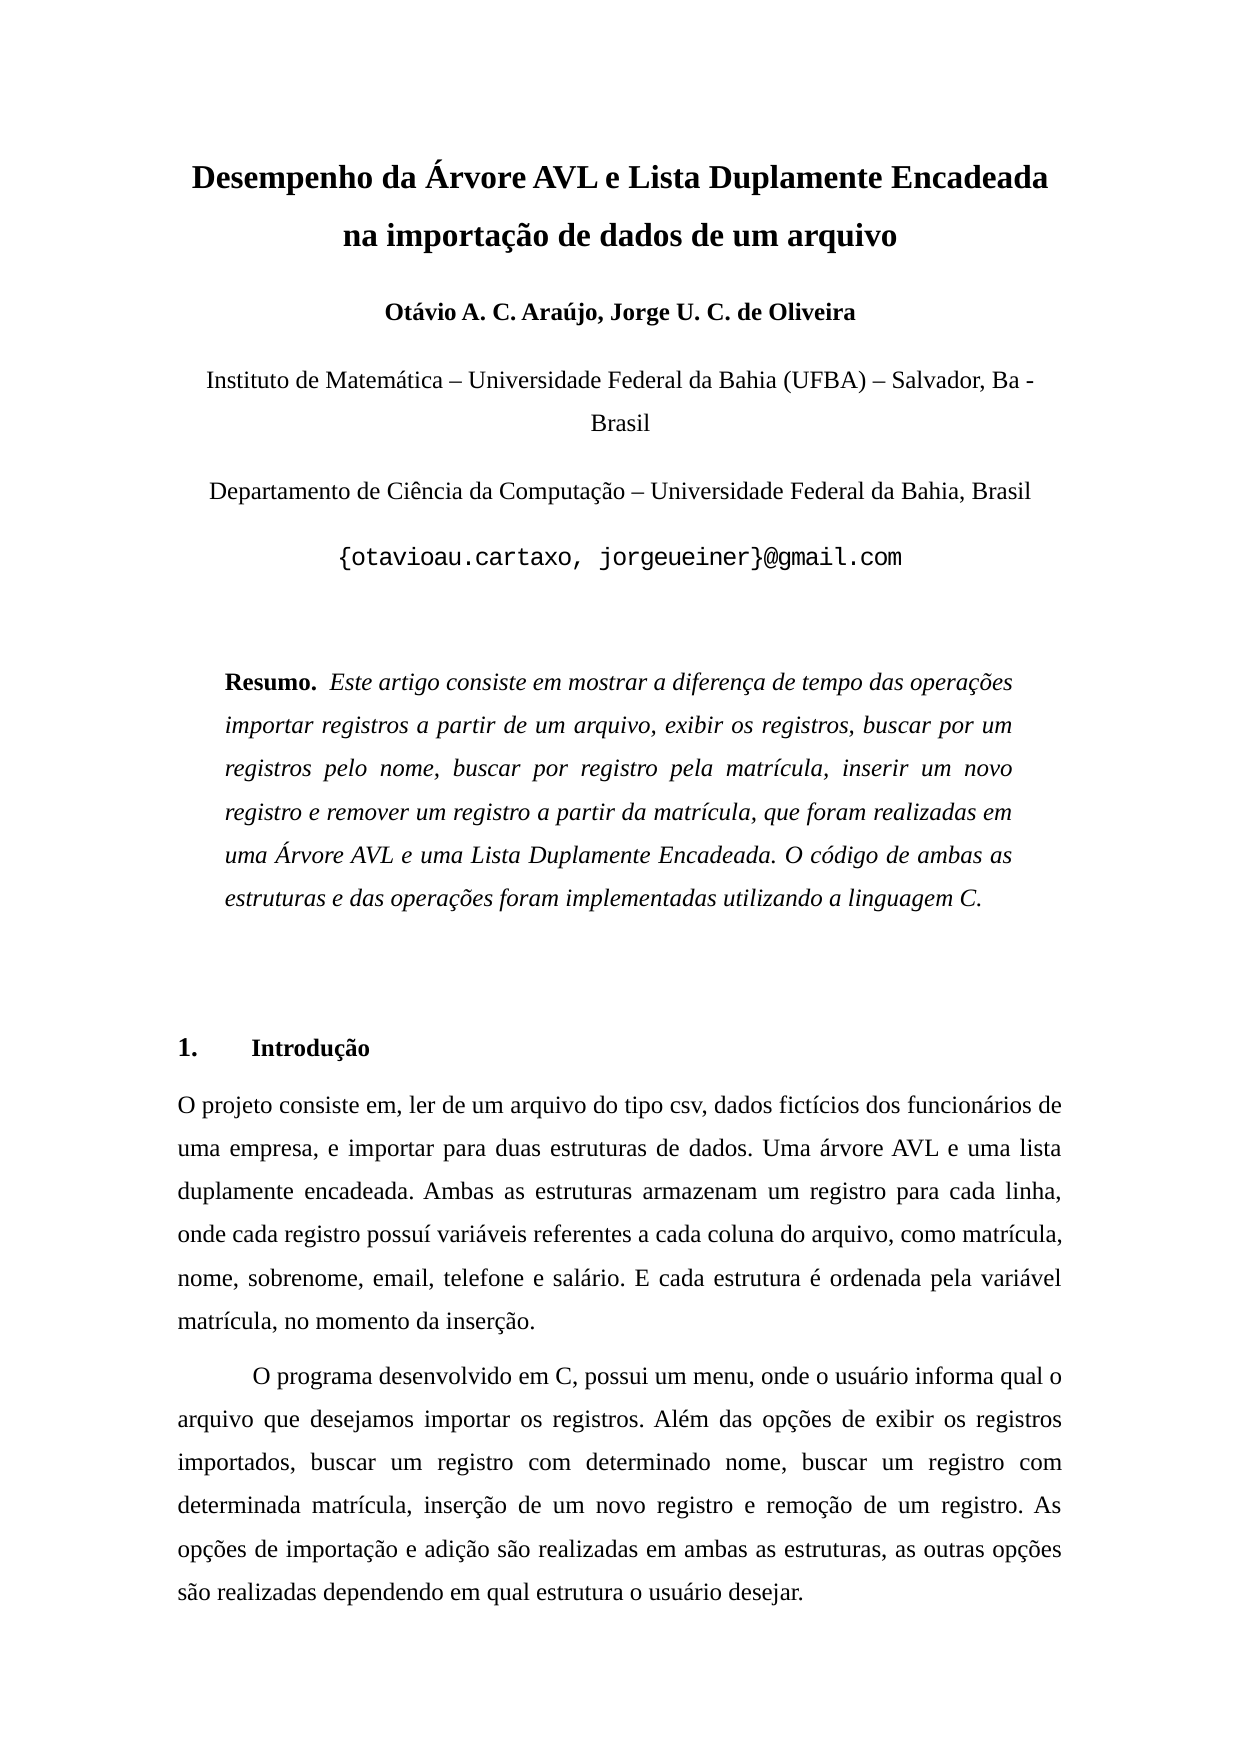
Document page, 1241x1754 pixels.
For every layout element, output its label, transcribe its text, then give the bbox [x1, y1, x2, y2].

text Departamento de Ciência da Computação – Universidade Federal da Bahia, Brasil [177, 476, 1063, 505]
text Instituto de Matemática – Universidade Federal da Bahia (UFBA) – Salvador, Ba - Brasil [177, 365, 1063, 437]
text O programa desenvolvido em C, possui um menu, onde o usuário informa qual o arquivo que desejamos importar os registros. Além das opções de exibir os registros importados, buscar um registro com determinado nome, buscar um registro com determinada matrícula, inserção de um novo registro e remoção de um registro. As opções de importação e adição são realizadas em ambas as estruturas, as outras opções são realizadas dependendo em qual estrutura o usuário desejar. [177, 1361, 1063, 1606]
text {otavioau.cartaxo, jorgeueiner}@gmail.com [177, 544, 1063, 573]
text Resumo. Este artigo consiste em mostrar a diferença de tempo das operações importar registros a partir de um arquivo, exibir os registros, buscar por um registros pelo nome, buscar por registro pela matrícula, inserir um novo registro e remover um registro a partir da matrícula, que foram realizadas em uma Árvore AVL e uma Lista Duplamente Encadeada. O código de ambas as estruturas e das operações foram implementadas utilizando a linguagem C. [224, 667, 1016, 912]
text Otávio A. C. Araújo, Jorge U. C. de Oliveira [177, 297, 1063, 326]
text O projeto consiste em, ler de um arquivo do tipo csv, dados fictícios dos funcionários de uma empresa, e importar para duas estruturas de dados. Uma árvore AVL e uma lista duplamente encadeada. Ambas as estruturas armazenam um registro para cada linha, onde cada registro possuí variáveis referentes a cada coluna do arquivo, como matrícula, nome, sobrenome, email, telefone e salário. E cada estrutura é ordenada pela variável matrícula, no momento da inserção. [177, 1090, 1063, 1334]
text Desempenho da Árvore AVL e Lista Duplamente Encadeada na importação de dados de um arquivo [177, 158, 1063, 253]
list Introdução [177, 1031, 1081, 1062]
